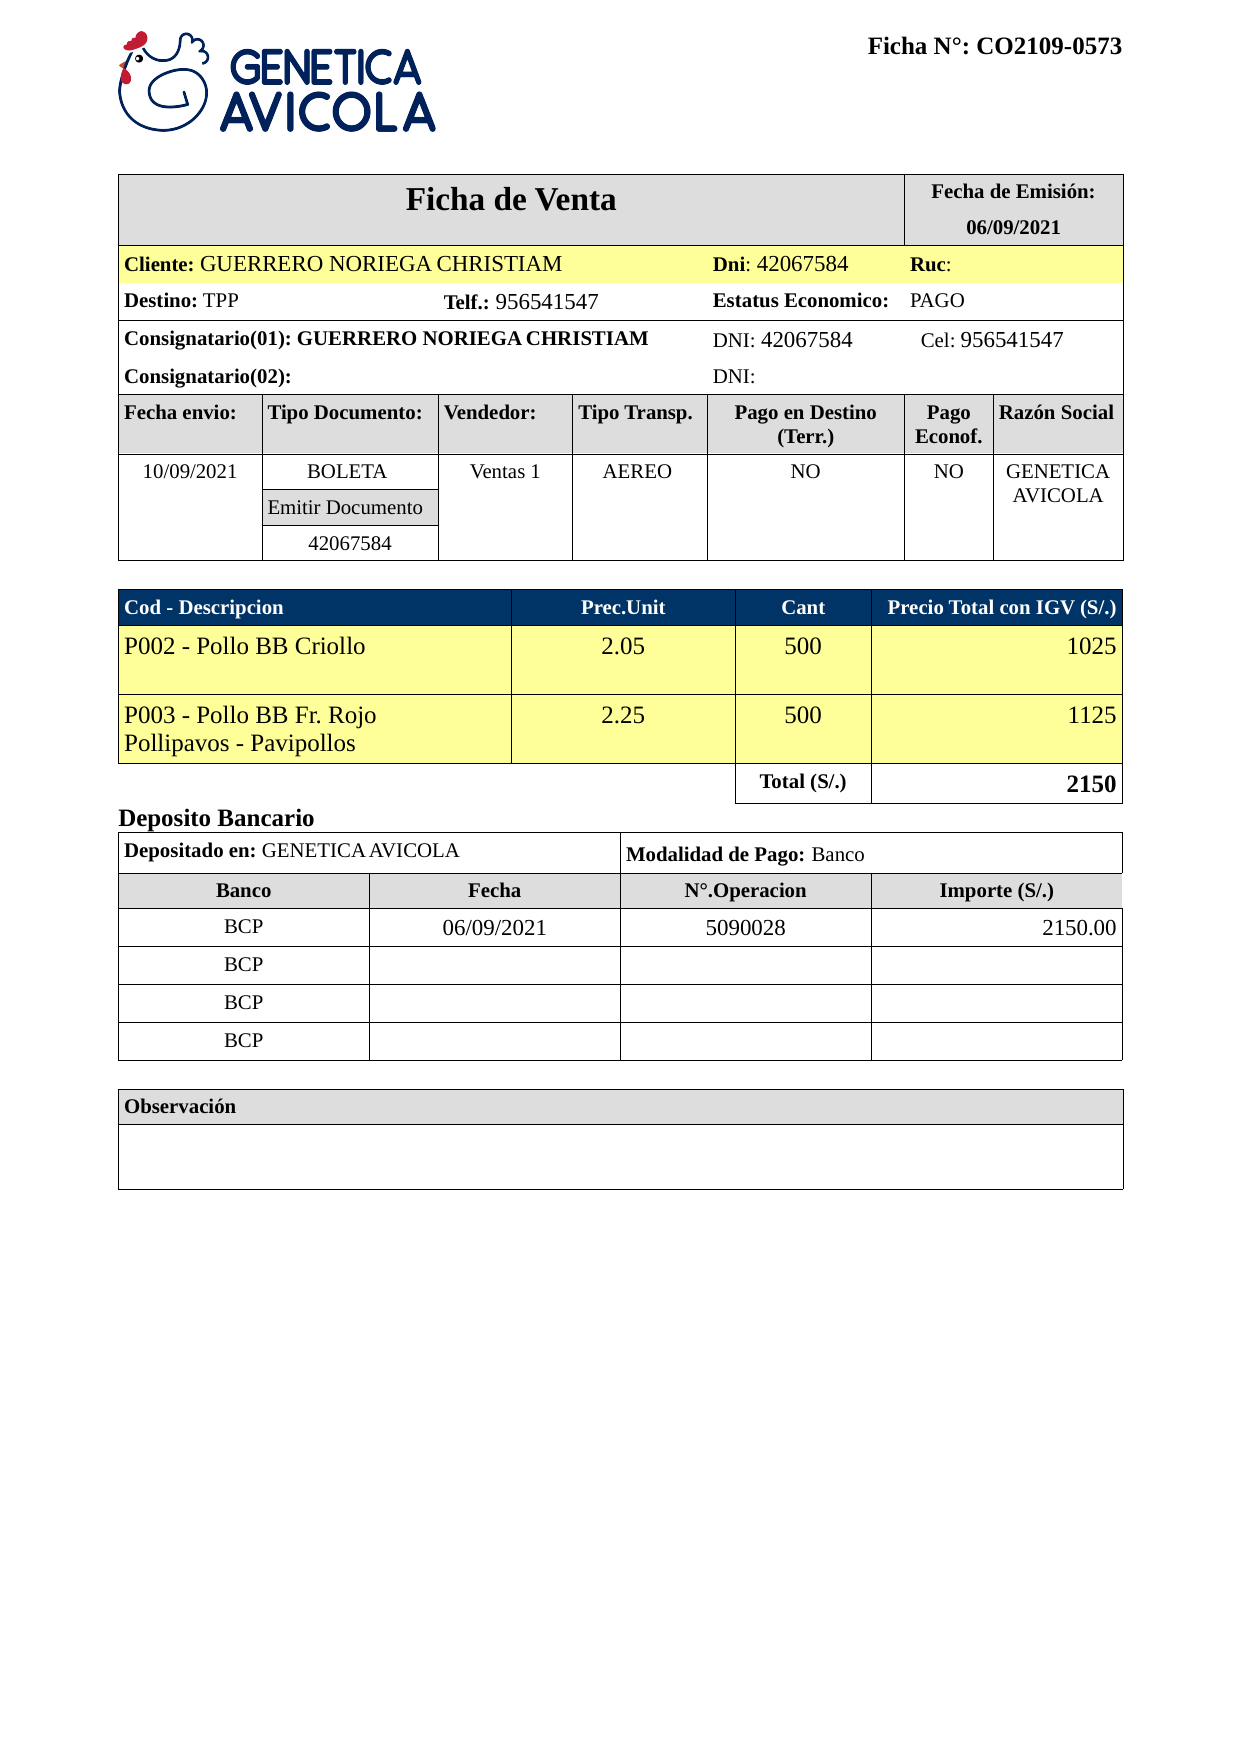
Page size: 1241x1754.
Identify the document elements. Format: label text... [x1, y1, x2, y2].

table_cell 2.25 [512, 695, 735, 763]
table_cell BCP [119, 909, 369, 946]
table_cell 2150 [872, 764, 1122, 803]
table_cell [621, 1023, 871, 1060]
table_cell [872, 1023, 1122, 1060]
table_cell Telf.: 956541547 [438, 283, 707, 320]
table_cell Ventas 1 [439, 455, 572, 560]
table_header Precio Total con IGV (S/.) [872, 590, 1122, 625]
table_cell [621, 985, 871, 1022]
table_cell BCP [119, 947, 369, 984]
table_cell Cliente: GUERRERO NORIEGA CHRISTIAM [119, 246, 707, 283]
table_cell Emitir Documento [263, 490, 438, 525]
table_cell [370, 985, 620, 1022]
table_cell DNI: 42067584 [707, 321, 915, 358]
table_cell Consignatario(01): GUERRERO NORIEGA CHRISTIAM [119, 321, 707, 358]
table_cell GENETICA AVICOLA [994, 455, 1123, 560]
table_cell Pago Econof. [905, 395, 993, 453]
table_cell [872, 947, 1122, 984]
table_cell P003 - Pollo BB Fr. Rojo Pollipavos - Pavipollos [119, 695, 511, 763]
table_cell Consignatario(02): [119, 358, 707, 394]
picture [118, 31, 436, 132]
table_header Prec.Unit [512, 590, 735, 625]
table_cell BCP [119, 985, 369, 1022]
table_header Modalidad de Pago: Banco [621, 833, 1122, 872]
table_cell Dni: 42067584 [707, 246, 904, 283]
table_cell Razón Social [994, 395, 1123, 453]
table_header Cod - Descripcion [119, 590, 511, 625]
table_cell [872, 985, 1122, 1022]
table_cell Banco [119, 874, 369, 908]
table_cell 500 [736, 695, 871, 763]
table_cell 500 [736, 626, 871, 694]
table_cell [370, 1023, 620, 1060]
table_cell Tipo Transp. [573, 395, 707, 453]
table_cell AEREO [573, 455, 707, 560]
table_cell Total (S/.) [736, 764, 871, 803]
table_cell 06/09/2021 [905, 209, 1123, 245]
table_cell BOLETA [263, 455, 438, 489]
table_cell [621, 947, 871, 984]
table_header Cant [736, 590, 871, 625]
table_header Depositado en: GENETICA AVICOLA [119, 833, 620, 872]
table_cell 5090028 [621, 909, 871, 946]
table_cell 1125 [872, 695, 1122, 763]
table_cell Vendedor: [439, 395, 572, 453]
table_cell NO [708, 455, 904, 560]
table_cell 1025 [872, 626, 1122, 694]
table_header Ficha de Venta [119, 175, 904, 245]
table_header Observación [119, 1090, 1123, 1124]
table_cell Importe (S/.) [872, 874, 1122, 908]
text Deposito Bancario [118, 803, 1122, 832]
table_cell BCP [119, 1023, 369, 1060]
table_cell 06/09/2021 [370, 909, 620, 946]
table_cell Cel: 956541547 [915, 321, 1123, 358]
table_cell 2.05 [512, 626, 735, 694]
table_cell Pago en Destino (Terr.) [708, 395, 904, 453]
table_cell [119, 1125, 1123, 1189]
table_cell NO [905, 455, 993, 560]
table_cell Ruc: [904, 246, 1123, 283]
table_cell P002 - Pollo BB Criollo [119, 626, 511, 694]
table_cell [118, 764, 511, 803]
table_cell 10/09/2021 [119, 455, 262, 560]
table_cell [370, 947, 620, 984]
table_cell Estatus Economico: [707, 283, 904, 320]
table_cell DNI: [707, 358, 1123, 394]
table_cell [511, 764, 735, 803]
table_cell Fecha envio: [119, 395, 262, 453]
table_cell PAGO [904, 283, 1123, 320]
table_cell 42067584 [263, 526, 438, 560]
table_cell Destino: TPP [119, 283, 438, 320]
table_cell N°.Operacion [621, 874, 871, 908]
table_cell Fecha [370, 874, 620, 908]
table_cell 2150.00 [872, 909, 1122, 946]
table_cell Tipo Documento: [263, 395, 438, 453]
table_header Fecha de Emisión: [905, 175, 1123, 209]
